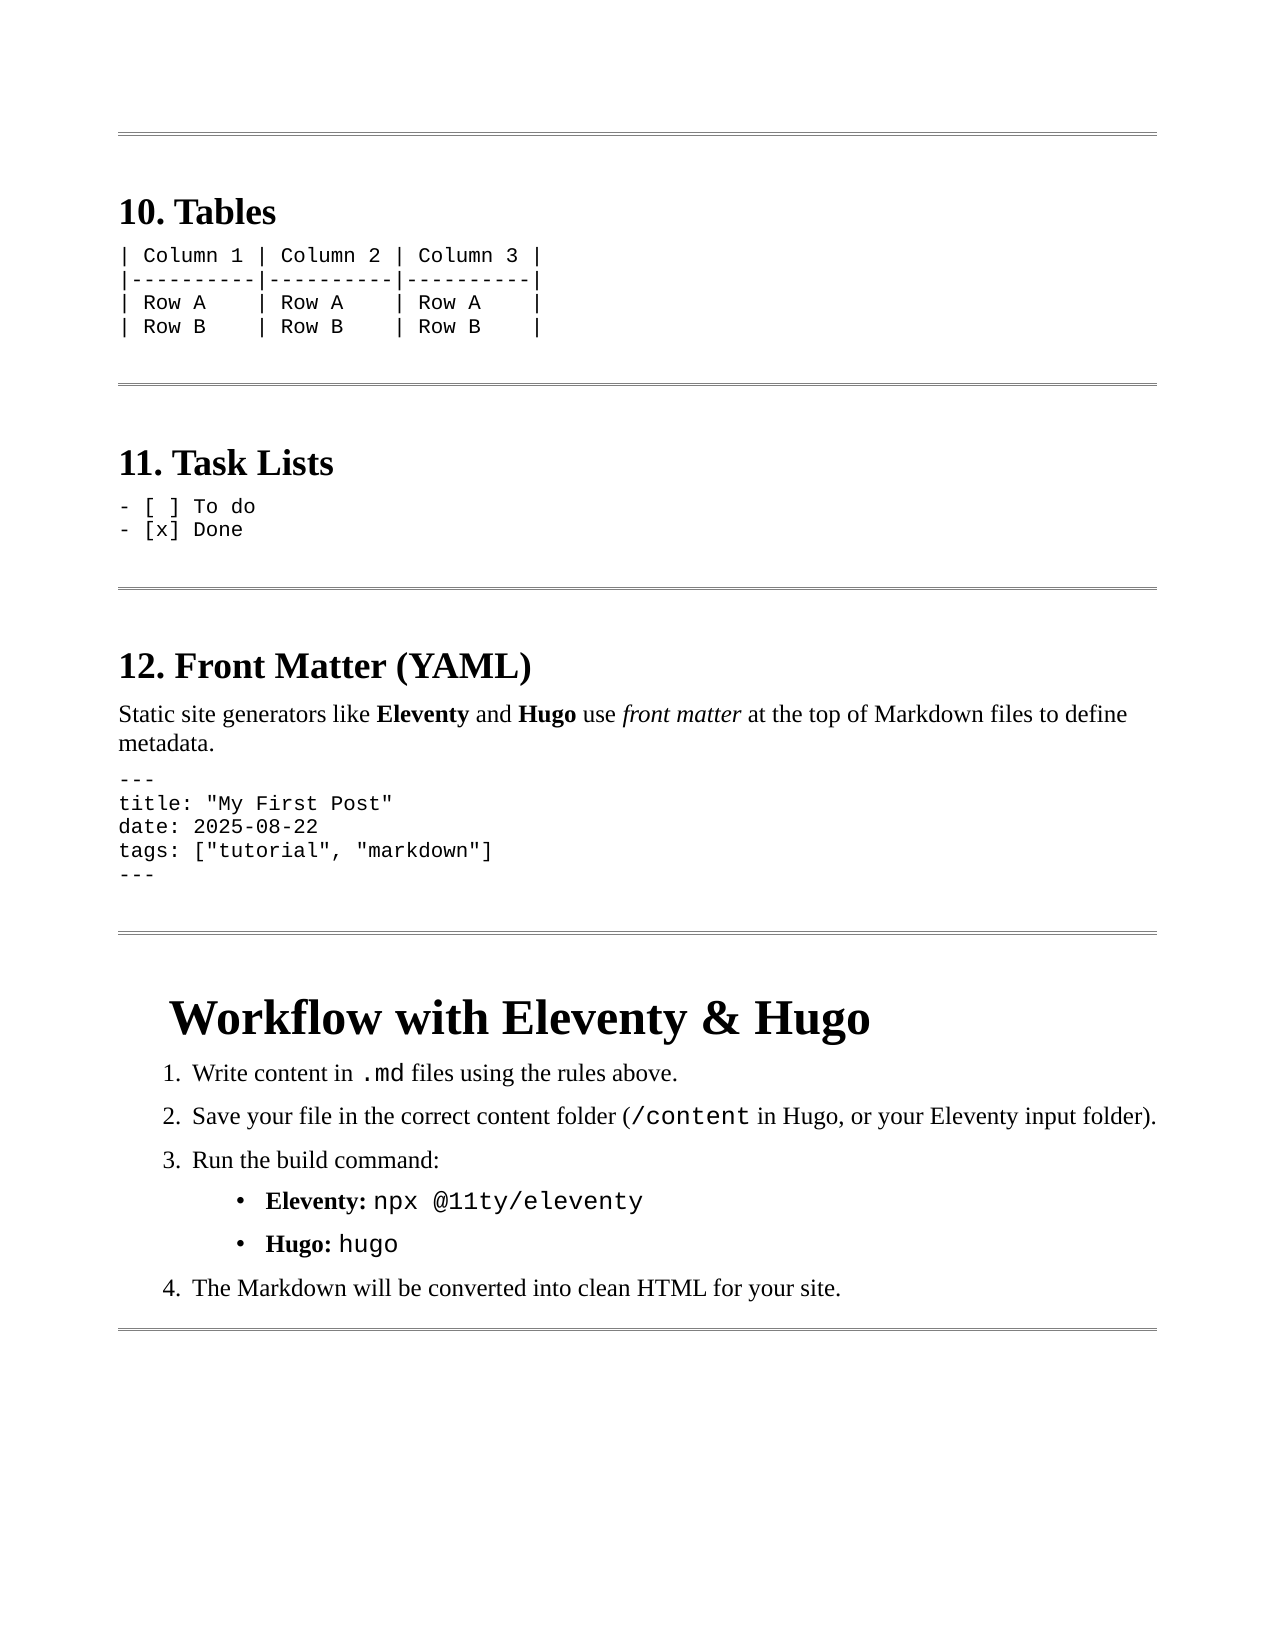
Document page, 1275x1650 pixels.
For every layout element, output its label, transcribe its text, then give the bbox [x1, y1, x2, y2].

text - [ ] To do [118, 496, 1157, 519]
text date: 2025-08-22 [118, 817, 1157, 840]
text - [x] Done [118, 519, 1157, 543]
list Run the build command: [162, 1145, 1157, 1173]
subtitle 11. Task Lists [118, 440, 1157, 483]
list Hugo: hugo [236, 1229, 1157, 1260]
text Static site generators like Eleventy and Hugo use front matter at the top of Markdown files to define metadata. [118, 699, 1157, 757]
text | Row A | Row A | Row A | [118, 292, 1157, 316]
text | Column 1 | Column 2 | Column 3 | [118, 245, 1157, 268]
list Write content in .md files using the rules above. [162, 1058, 1157, 1089]
text |----------|----------|----------| [118, 268, 1157, 292]
text title: "My First Post" [118, 793, 1157, 817]
list Eleventy: npx @11ty/eleventy [236, 1186, 1157, 1217]
subtitle 10. Tables [118, 189, 1157, 232]
list The Markdown will be converted into clean HTML for your site. [162, 1273, 1157, 1301]
text | Row B | Row B | Row B | [118, 316, 1157, 339]
text --- [118, 864, 1157, 887]
text tags: ["tutorial", "markdown"] [118, 840, 1157, 864]
list Save your file in the correct content folder (/content in Hugo, or your Eleventy input folder). [162, 1101, 1157, 1132]
text --- [118, 769, 1157, 793]
subtitle ✅ Workflow with Eleventy & Hugo [118, 988, 1157, 1046]
subtitle 12. Front Matter (YAML) [118, 644, 1157, 687]
